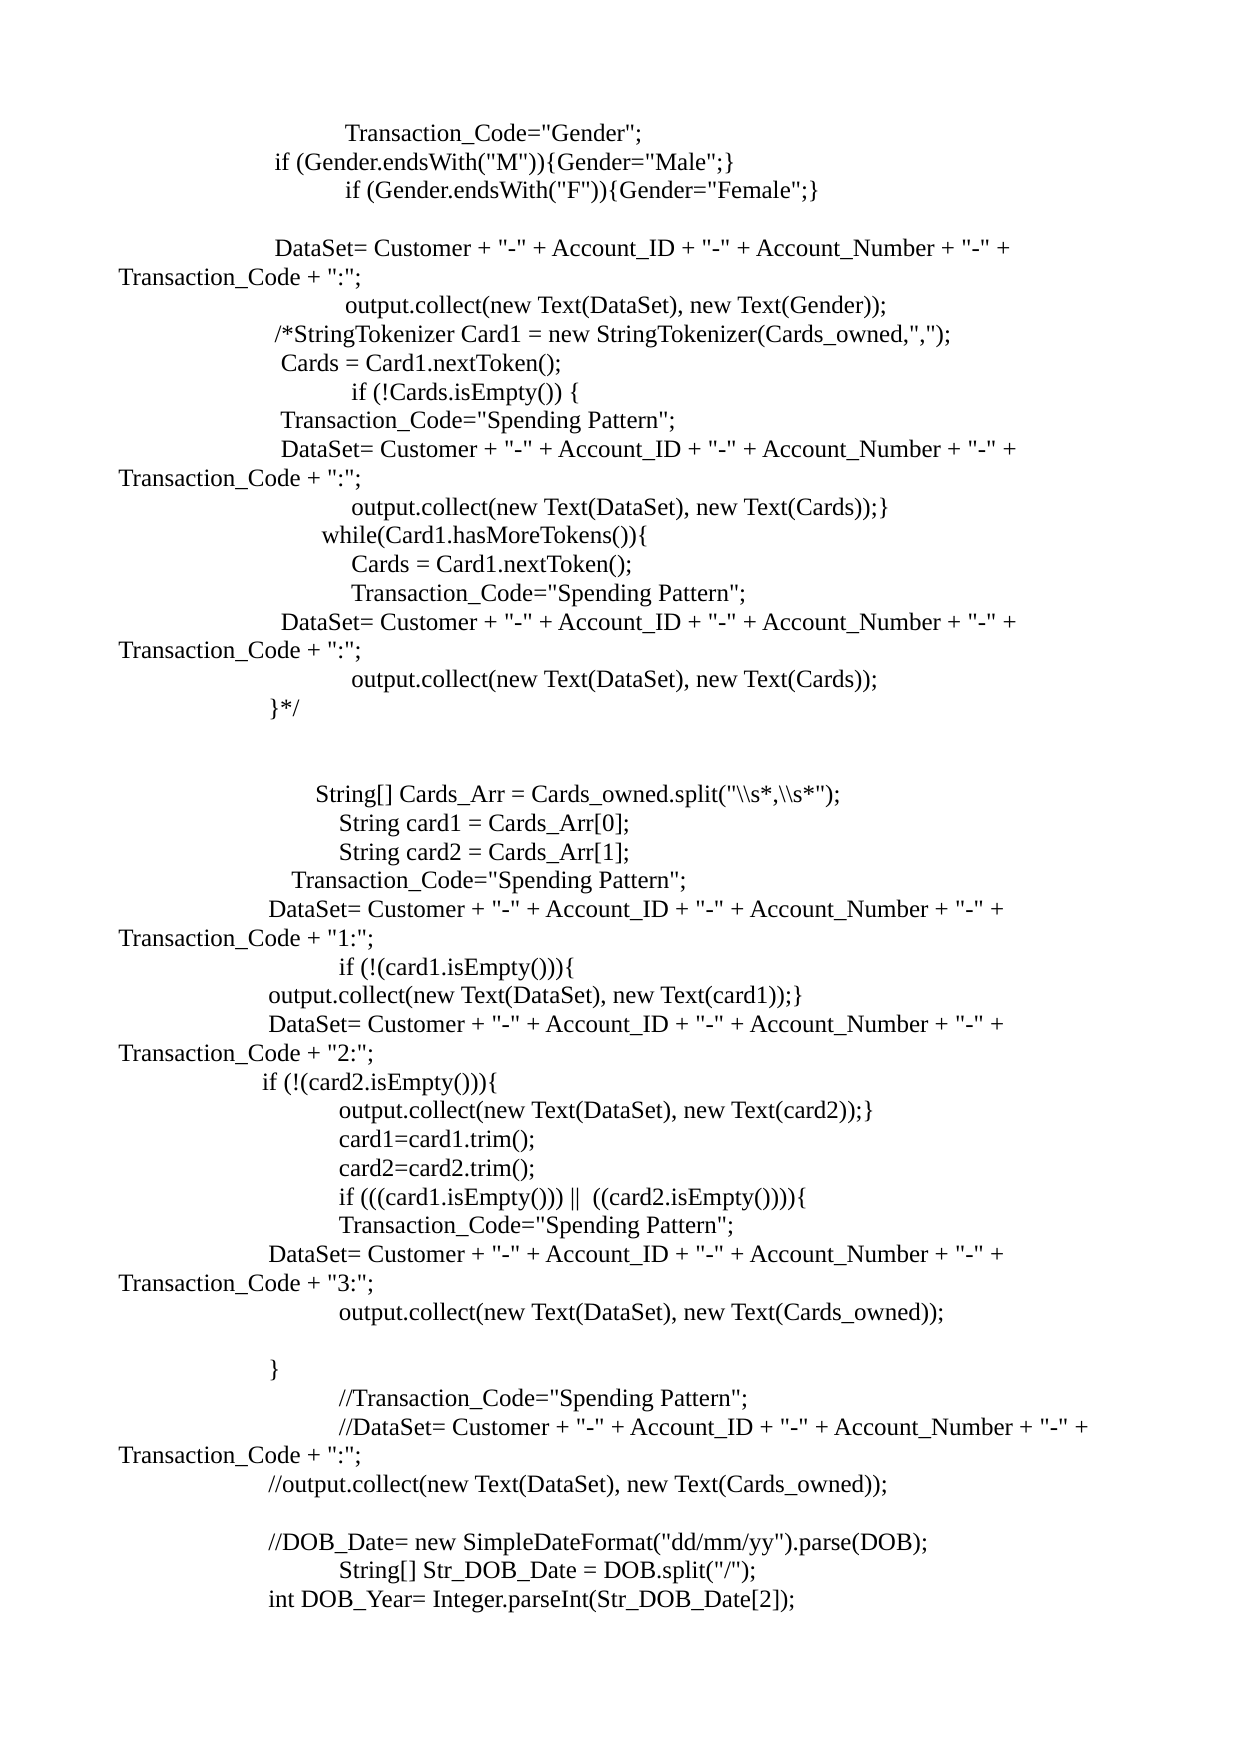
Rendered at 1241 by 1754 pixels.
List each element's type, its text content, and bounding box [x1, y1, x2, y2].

text String[] Str_DOB_Date = DOB.split("/"); [118, 1556, 1122, 1584]
text if (Gender.endsWith("F")){Gender="Female";} [118, 176, 1122, 204]
text //DOB_Date= new SimpleDateFormat("dd/mm/yy").parse(DOB); [118, 1527, 1122, 1556]
text //Transaction_Code="Spending Pattern"; [118, 1383, 1122, 1412]
text Transaction_Code="Spending Pattern"; [118, 578, 1122, 607]
text DataSet= Customer + "-" + Account_ID + "-" + Account_Number + "-" + Transaction_Code + ":"; [118, 607, 1122, 664]
text Transaction_Code="Gender"; [118, 118, 1122, 147]
text output.collect(new Text(DataSet), new Text(Cards));} [118, 492, 1122, 521]
text String[] Cards_Arr = Cards_owned.split("\\s*,\\s*"); [118, 779, 1122, 808]
text card1=card1.trim(); [118, 1124, 1122, 1153]
text Cards = Card1.nextToken(); [118, 348, 1122, 377]
text DataSet= Customer + "-" + Account_ID + "-" + Account_Number + "-" + Transaction_Code + ":"; [118, 434, 1122, 492]
text } [118, 1354, 1122, 1383]
text String card1 = Cards_Arr[0]; [118, 808, 1122, 837]
text }*/ [118, 693, 1122, 722]
text DataSet= Customer + "-" + Account_ID + "-" + Account_Number + "-" + Transaction_Code + "1:"; [118, 894, 1122, 952]
text DataSet= Customer + "-" + Account_ID + "-" + Account_Number + "-" + Transaction_Code + "3:"; [118, 1239, 1122, 1297]
text int DOB_Year= Integer.parseInt(Str_DOB_Date[2]); [118, 1584, 1122, 1613]
text Transaction_Code="Spending Pattern"; [118, 866, 1122, 894]
text //DataSet= Customer + "-" + Account_ID + "-" + Account_Number + "-" + Transaction_Code + ":"; [118, 1412, 1122, 1469]
text while(Card1.hasMoreTokens()){ [118, 521, 1122, 549]
text String card2 = Cards_Arr[1]; [118, 837, 1122, 866]
text output.collect(new Text(DataSet), new Text(card1));} [118, 981, 1122, 1009]
text DataSet= Customer + "-" + Account_ID + "-" + Account_Number + "-" + Transaction_Code + ":"; [118, 233, 1122, 291]
text DataSet= Customer + "-" + Account_ID + "-" + Account_Number + "-" + Transaction_Code + "2:"; [118, 1009, 1122, 1067]
text output.collect(new Text(DataSet), new Text(Cards_owned)); [118, 1297, 1122, 1326]
text output.collect(new Text(DataSet), new Text(Gender)); [118, 291, 1122, 319]
text Transaction_Code="Spending Pattern"; [118, 406, 1122, 434]
text if (!(card2.isEmpty())){ [118, 1067, 1122, 1096]
text if (!(card1.isEmpty())){ [118, 952, 1122, 981]
text //output.collect(new Text(DataSet), new Text(Cards_owned)); [118, 1469, 1122, 1498]
text if (!Cards.isEmpty()) { [118, 377, 1122, 406]
text output.collect(new Text(DataSet), new Text(card2));} [118, 1096, 1122, 1124]
text /*StringTokenizer Card1 = new StringTokenizer(Cards_owned,","); [118, 319, 1122, 348]
text if (((card1.isEmpty())) || ((card2.isEmpty()))){ [118, 1182, 1122, 1211]
text output.collect(new Text(DataSet), new Text(Cards)); [118, 664, 1122, 693]
text Cards = Card1.nextToken(); [118, 549, 1122, 578]
text Transaction_Code="Spending Pattern"; [118, 1211, 1122, 1239]
text card2=card2.trim(); [118, 1153, 1122, 1182]
text if (Gender.endsWith("M")){Gender="Male";} [118, 147, 1122, 176]
